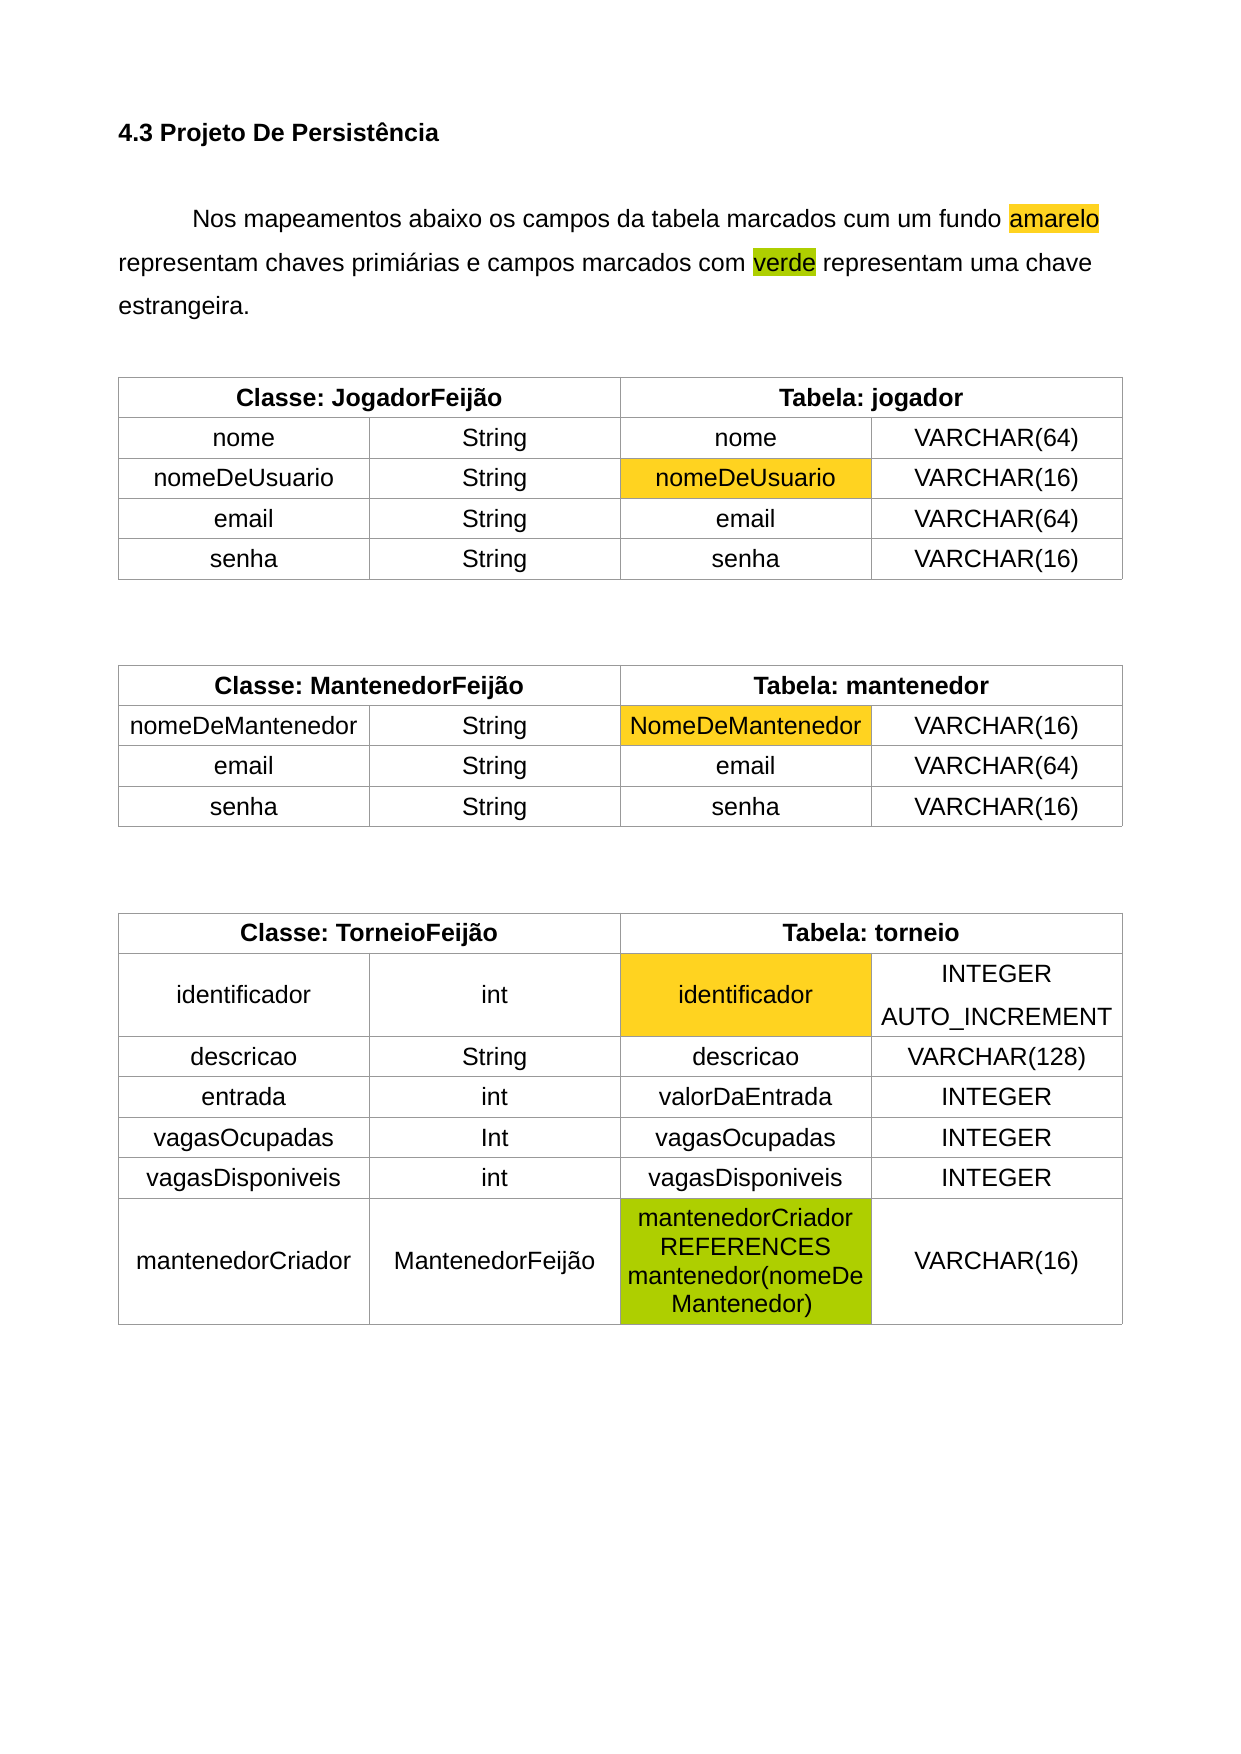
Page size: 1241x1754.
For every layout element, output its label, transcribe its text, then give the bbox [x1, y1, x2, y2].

table_cell vagasDisponiveis [621, 1158, 871, 1197]
table_cell VARCHAR(16) [872, 787, 1122, 826]
table_cell Int [370, 1118, 620, 1157]
table_cell mantenedorCriador REFERENCES mantenedor(nomeDeMantenedor) [621, 1199, 871, 1324]
table_header Tabela: torneio [621, 914, 1122, 953]
table_cell String [370, 746, 620, 786]
table_cell email [119, 499, 369, 538]
table_cell NomeDeMantenedor [621, 706, 871, 745]
table_cell descricao [119, 1037, 369, 1076]
text 4.3 Projeto De Persistência [118, 118, 1122, 147]
table_cell email [119, 746, 369, 786]
table_cell nomeDeUsuario [621, 459, 871, 498]
table_cell INTEGER [872, 1118, 1122, 1157]
table_cell String [370, 499, 620, 538]
table_cell senha [621, 539, 871, 578]
table_cell vagasOcupadas [119, 1118, 369, 1157]
table_cell nome [621, 418, 871, 457]
table_cell VARCHAR(64) [872, 418, 1122, 457]
table_cell int [370, 1077, 620, 1117]
table_cell VARCHAR(16) [872, 539, 1122, 578]
table_header Classe: TorneioFeijão [119, 914, 620, 953]
table_cell INTEGER [872, 1158, 1122, 1197]
table_cell int [370, 1158, 620, 1197]
table_cell String [370, 459, 620, 498]
text Nos mapeamentos abaixo os campos da tabela marcados cum um fundo amarelo representam chaves primiárias e campos marcados com verde representam uma chave estrangeira. [118, 204, 1122, 319]
table_header Classe: MantenedorFeijão [119, 666, 620, 705]
table_cell INTEGER AUTO_INCREMENT [872, 954, 1122, 1036]
table_cell senha [119, 787, 369, 826]
table_cell mantenedorCriador [119, 1199, 369, 1324]
table_cell identificador [621, 954, 871, 1036]
table_cell INTEGER [872, 1077, 1122, 1117]
table_cell email [621, 746, 871, 786]
table_cell senha [119, 539, 369, 578]
table_header Tabela: jogador [621, 378, 1122, 417]
table_cell String [370, 418, 620, 457]
table_cell descricao [621, 1037, 871, 1076]
table_cell int [370, 954, 620, 1036]
table_cell String [370, 787, 620, 826]
table_cell VARCHAR(64) [872, 746, 1122, 786]
table_cell vagasDisponiveis [119, 1158, 369, 1197]
table_cell MantenedorFeijão [370, 1199, 620, 1324]
table_cell valorDaEntrada [621, 1077, 871, 1117]
table_cell identificador [119, 954, 369, 1036]
table_cell String [370, 706, 620, 745]
table_cell VARCHAR(16) [872, 1199, 1122, 1324]
table_cell email [621, 499, 871, 538]
table_cell nomeDeUsuario [119, 459, 369, 498]
table_header Classe: JogadorFeijão [119, 378, 620, 417]
table_cell VARCHAR(128) [872, 1037, 1122, 1076]
table_cell VARCHAR(16) [872, 459, 1122, 498]
table_cell String [370, 539, 620, 578]
table_cell nomeDeMantenedor [119, 706, 369, 745]
table_cell senha [621, 787, 871, 826]
table_cell VARCHAR(16) [872, 706, 1122, 745]
table_cell entrada [119, 1077, 369, 1117]
table_cell nome [119, 418, 369, 457]
table_cell String [370, 1037, 620, 1076]
table_cell vagasOcupadas [621, 1118, 871, 1157]
table_header Tabela: mantenedor [621, 666, 1122, 705]
table_cell VARCHAR(64) [872, 499, 1122, 538]
